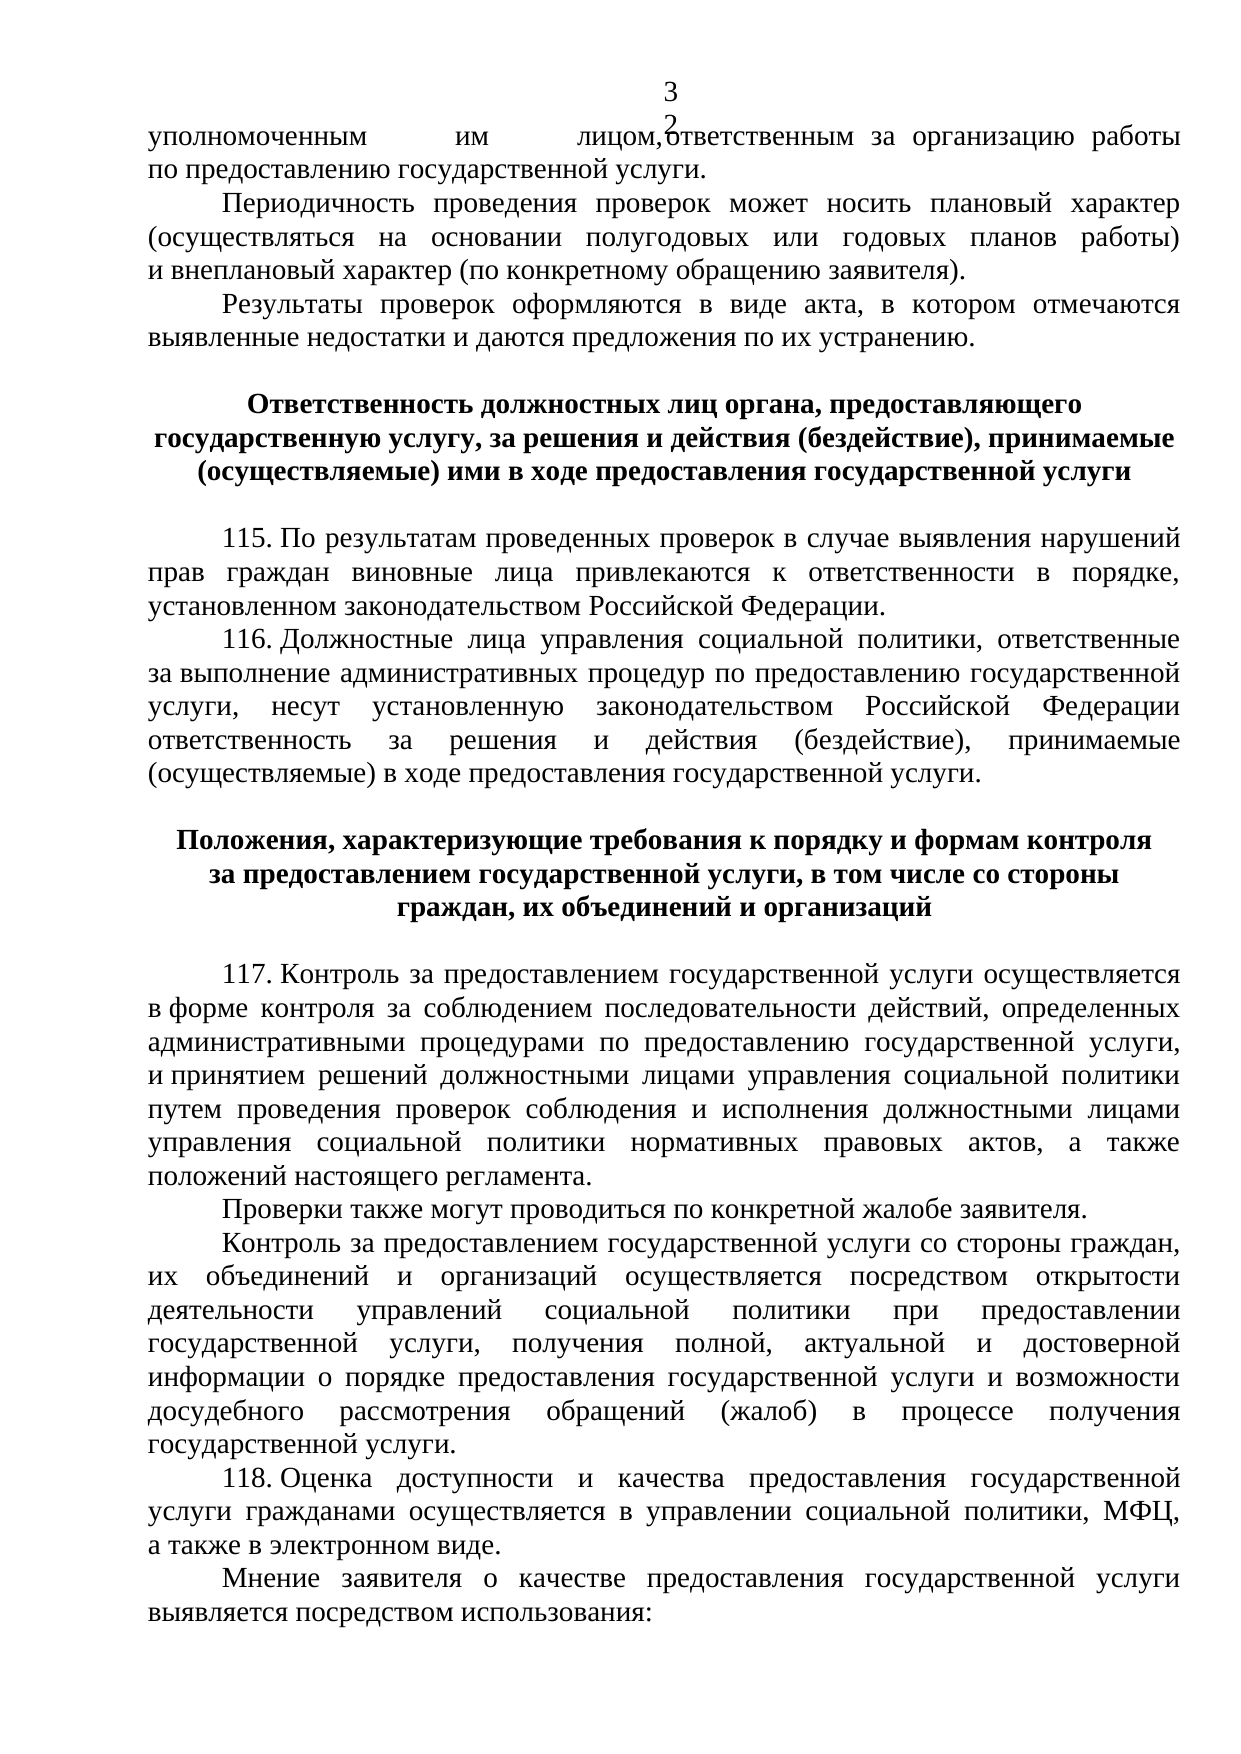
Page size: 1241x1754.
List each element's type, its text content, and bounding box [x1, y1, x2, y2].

list Контроль за предоставлением государственной услуги осуществляется в форме контроля за соблюдением последовательности действий, определенных административными процедурами по предоставлению государственной услуги, и принятием решений должностными лицами управления социальной политики путем проведения проверок соблюдения и исполнения должностными лицами управления социальной политики нормативных правовых актов, а также положений настоящего регламента. [148, 957, 1181, 1191]
text Ответственность должностных лиц органа, предоставляющего государственную услугу, за решения и действия (бездействие), принимаемые (осуществляемые) ими в ходе предоставления государственной услуги [148, 386, 1181, 487]
text Проверки также могут проводиться по конкретной жалобе заявителя. [148, 1191, 1181, 1225]
list По результатам проведенных проверок в случае выявления нарушений прав граждан виновные лица привлекаются к ответственности в порядке, установленном законодательством Российской Федерации. [148, 521, 1181, 621]
list Должностные лица управления социальной политики, ответственные за выполнение административных процедур по предоставлению государственной услуги, несут установленную законодательством Российской Федерации ответственность за решения и действия (бездействие), принимаемые (осуществляемые) в ходе предоставления государственной услуги. [148, 621, 1181, 789]
text Мнение заявителя о качестве предоставления государственной услуги выявляется посредством использования: [148, 1560, 1181, 1627]
text Результаты проверок оформляются в виде акта, в котором отмечаются выявленные недостатки и даются предложения по их устранению. [148, 286, 1181, 353]
text Положения, характеризующие требования к порядку и формам контроля за предоставлением государственной услуги, в том числе со стороны граждан, их объединений и организаций [148, 822, 1181, 923]
list уполномоченным им лицом, ответственным за организацию работы по предоставлению государственной услуги. [148, 118, 1181, 185]
list Оценка доступности и качества предоставления государственной услуги гражданами осуществляется в управлении социальной политики, МФЦ, а также в электронном виде. [148, 1460, 1181, 1560]
text Периодичность проведения проверок может носить плановый характер (осуществляться на основании полугодовых или годовых планов работы) и внеплановый характер (по конкретному обращению заявителя). [148, 185, 1181, 286]
text Контроль за предоставлением государственной услуги со стороны граждан, их объединений и организаций осуществляется посредством открытости деятельности управлений социальной политики при предоставлении государственной услуги, получения полной, актуальной и достоверной информации о порядке предоставления государственной услуги и возможности досудебного рассмотрения обращений (жалоб) в процессе получения государственной услуги. [148, 1225, 1181, 1460]
